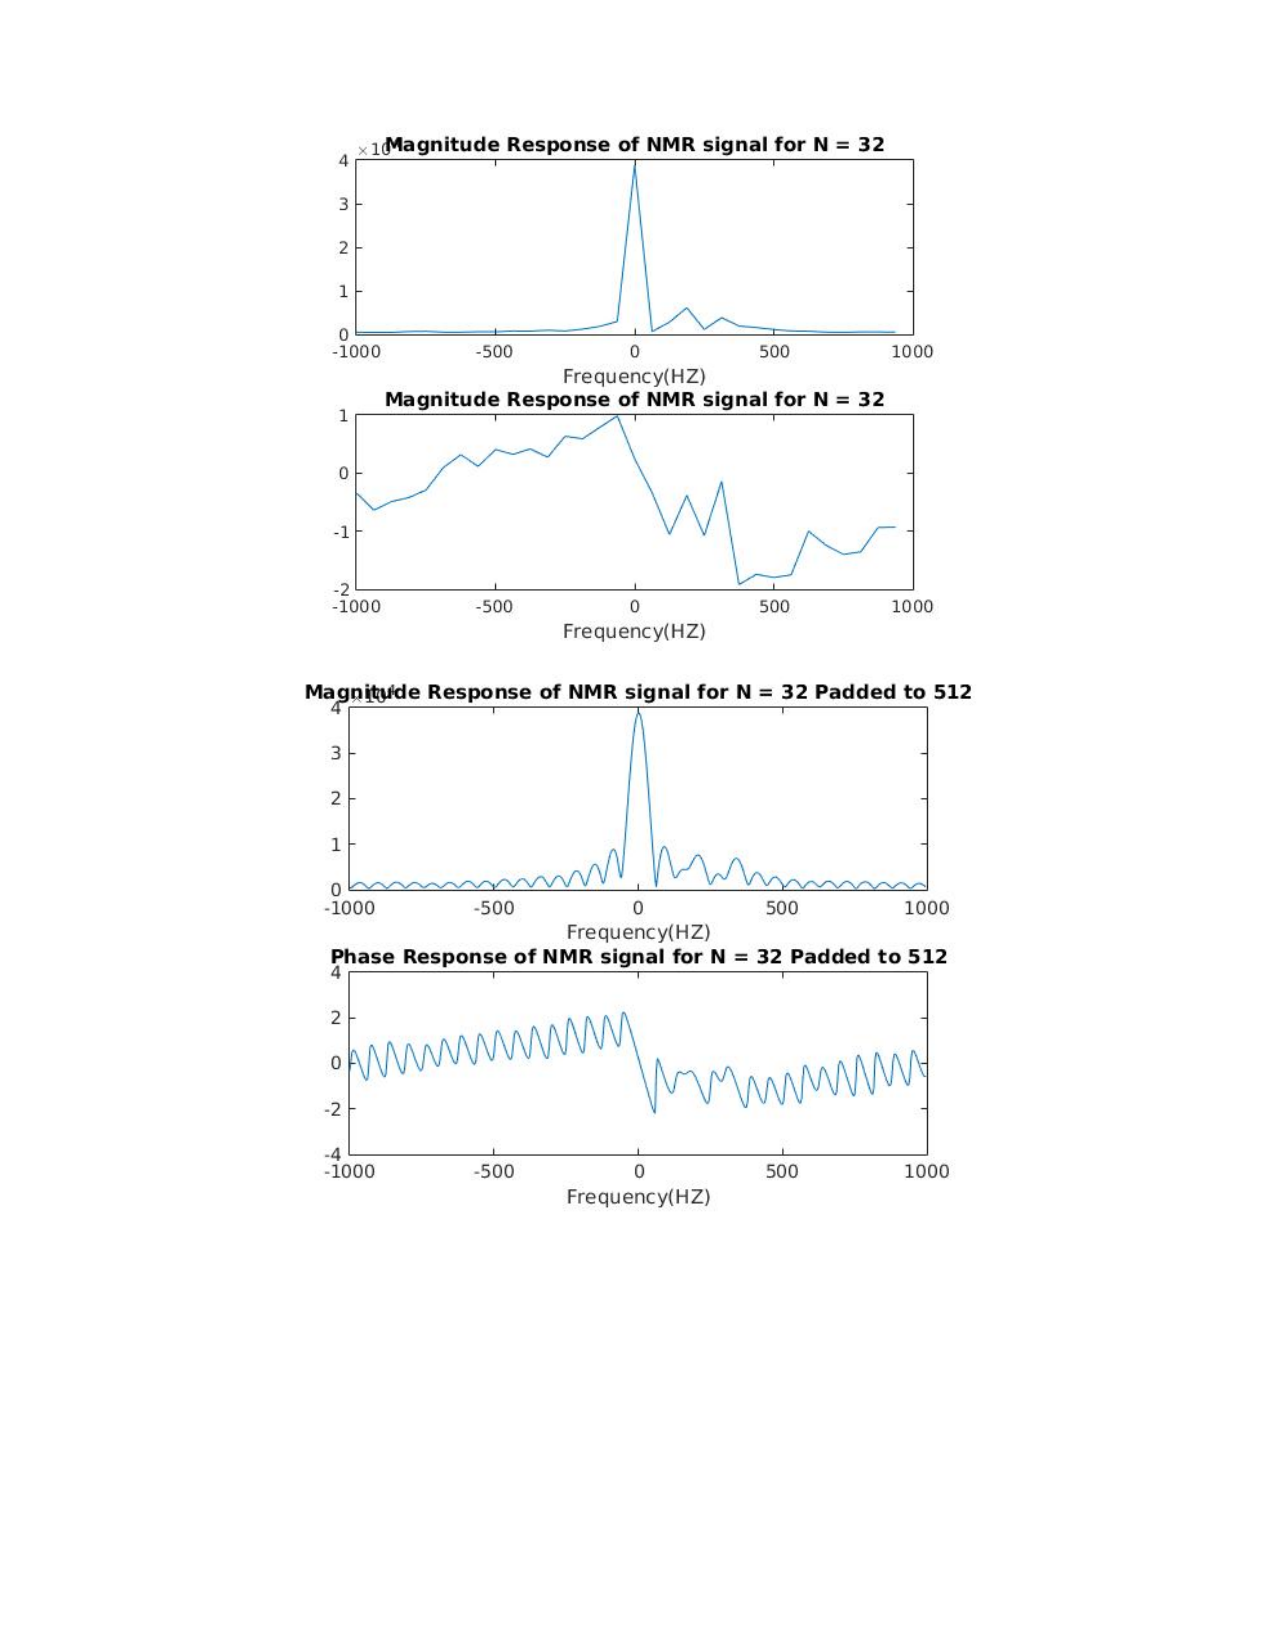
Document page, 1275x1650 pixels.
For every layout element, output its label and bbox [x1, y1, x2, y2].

picture [263, 118, 981, 656]
picture [253, 664, 998, 1223]
